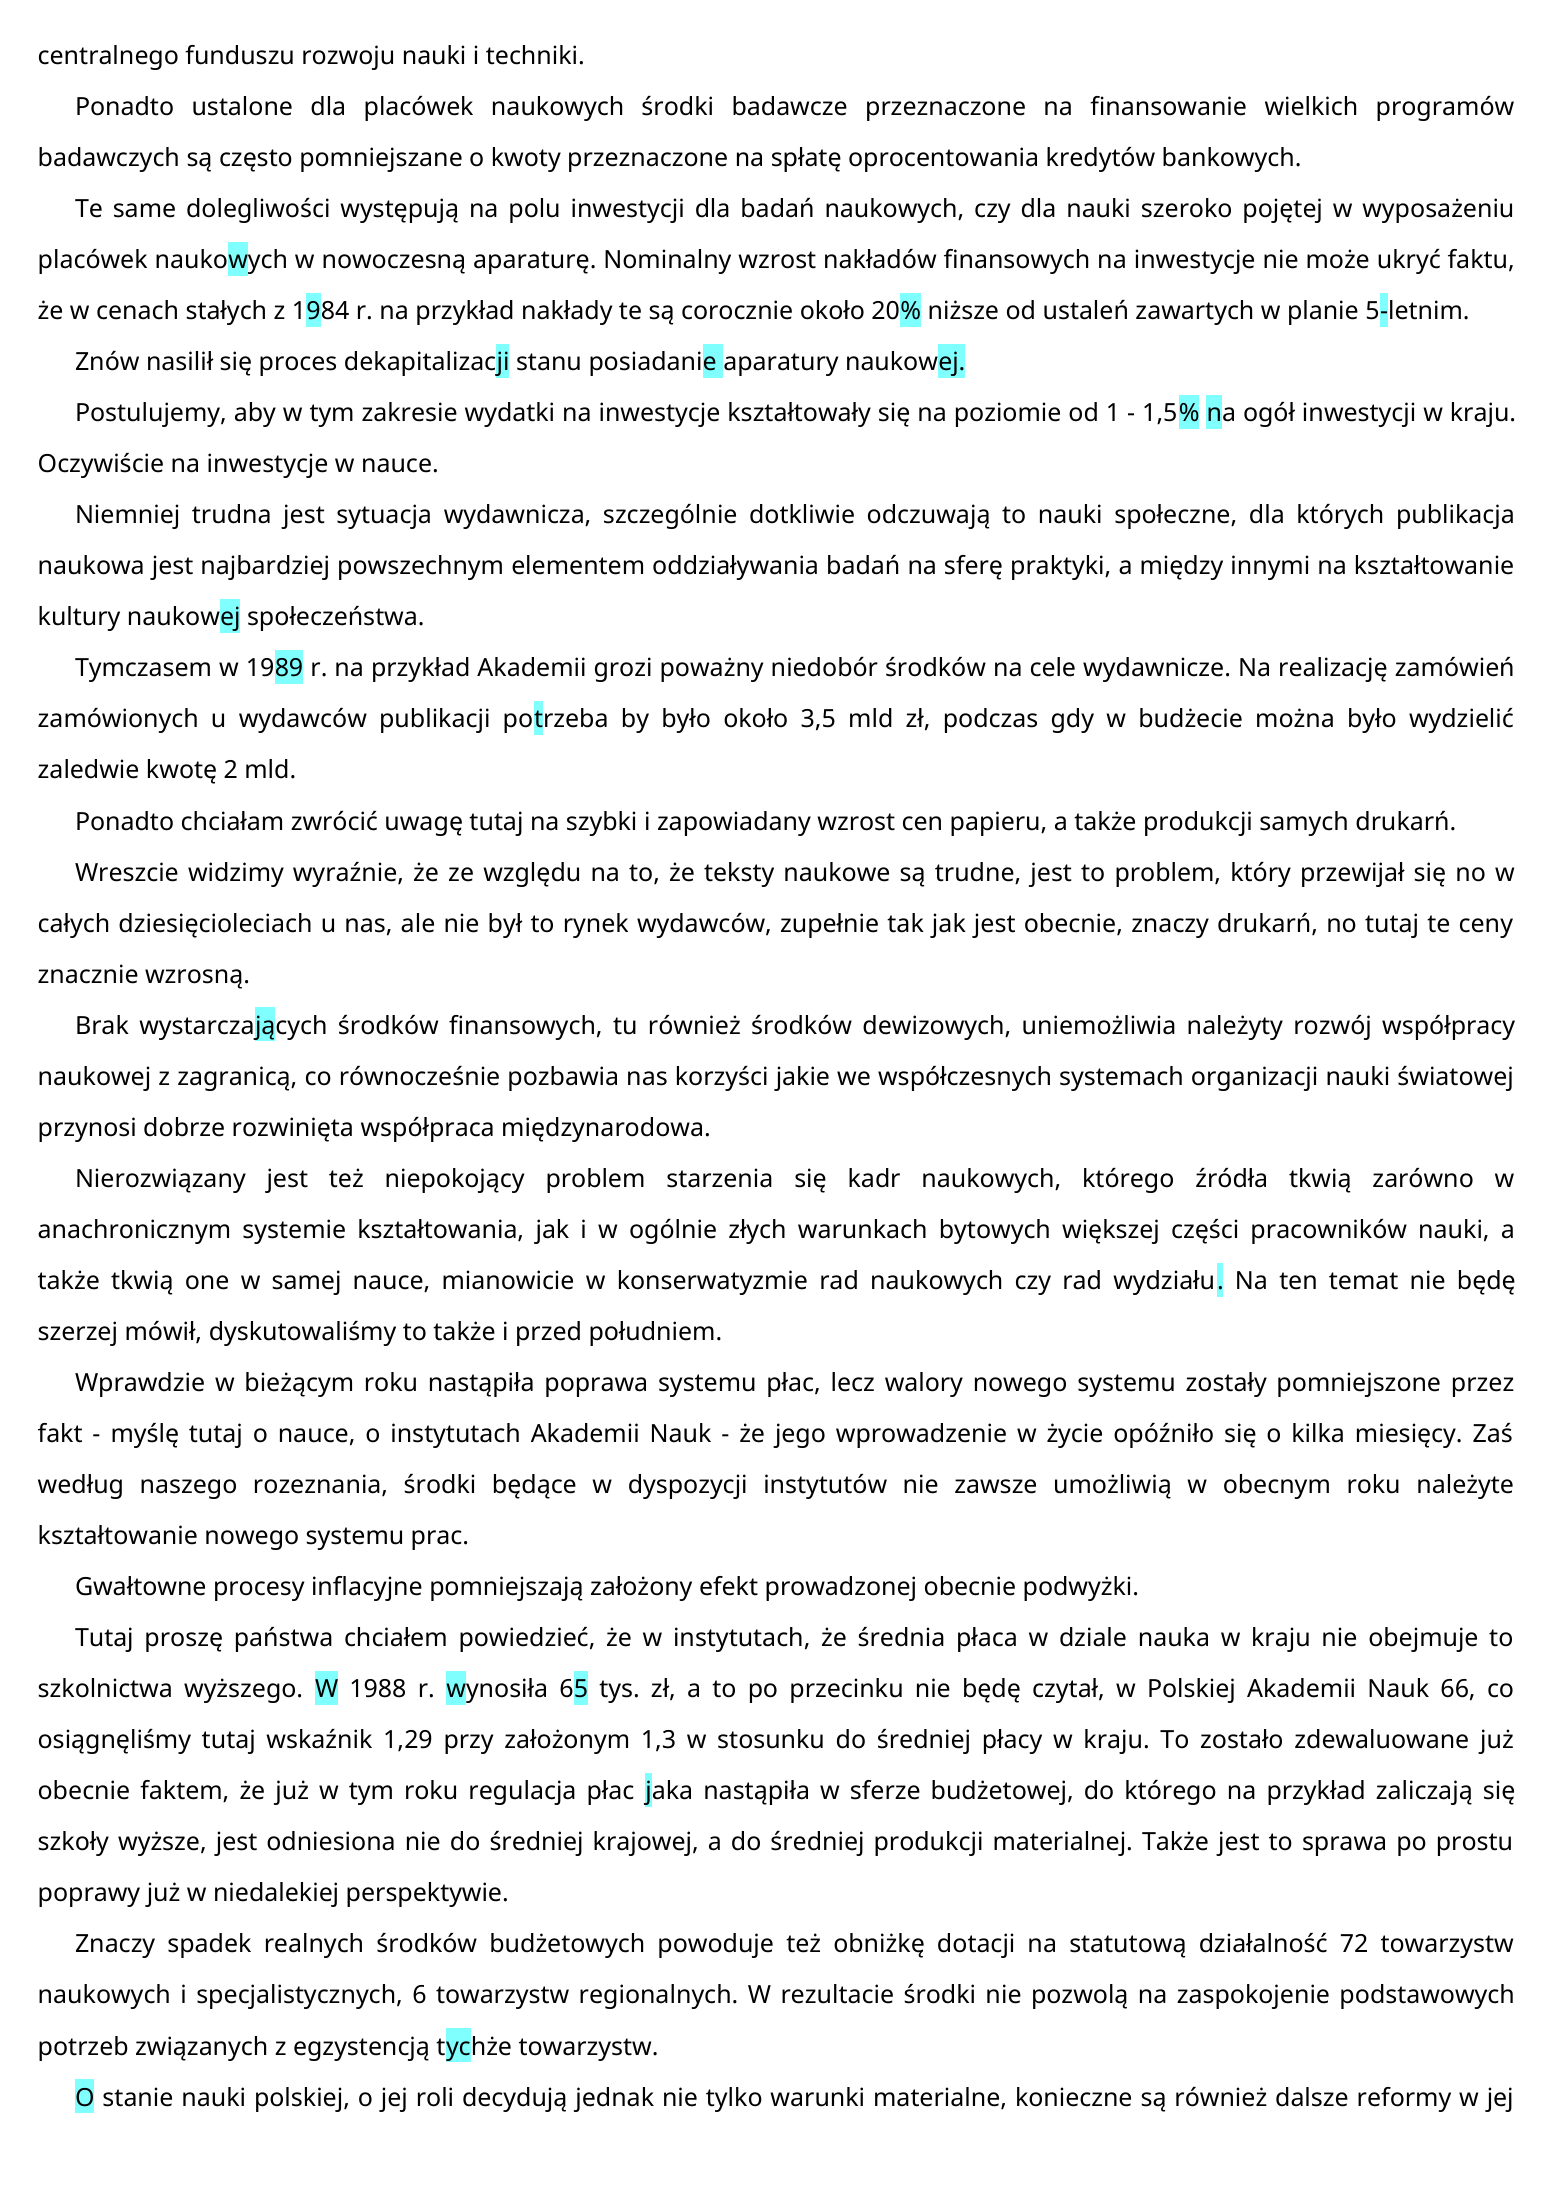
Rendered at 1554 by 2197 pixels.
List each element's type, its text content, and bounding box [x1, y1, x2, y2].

text Znaczy spadek realnych środków budżetowych powoduje też obniżkę dotacji na statutową działalność 72 towarzystw naukowych i specjalistycznych, 6 towarzystw regionalnych. W rezultacie środki nie pozwolą na zaspokojenie podstawowych potrzeb związanych z egzystencją tychże towarzystw. [37, 1926, 1516, 2062]
text Wreszcie widzimy wyraźnie, że ze względu na to, że teksty naukowe są trudne, jest to problem, który przewijał się no w całych dziesięcioleciach u nas, ale nie był to rynek wydawców, zupełnie tak jak jest obecnie, znaczy drukarń, no tutaj te ceny znacznie wzrosną. [37, 854, 1516, 990]
text Tymczasem w 1989 r. na przykład Akademii grozi poważny niedobór środków na cele wydawnicze. Na realizację zamówień zamówionych u wydawców publikacji potrzeba by było około 3,5 mld zł, podczas gdy w budżecie można było wydzielić zaledwie kwotę 2 mld. [37, 650, 1516, 786]
text Ponadto chciałam zwrócić uwagę tutaj na szybki i zapowiadany wzrost cen papieru, a także produkcji samych drukarń. [37, 803, 1516, 837]
text Te same dolegliwości występują na polu inwestycji dla badań naukowych, czy dla nauki szeroko pojętej w wyposażeniu placówek naukowych w nowoczesną aparaturę. Nominalny wzrost nakładów finansowych na inwestycje nie może ukryć faktu, że w cenach stałych z 1984 r. na przykład nakłady te są corocznie około 20% niższe od ustaleń zawartych w planie 5-letnim. [37, 191, 1516, 327]
text Postulujemy, aby w tym zakresie wydatki na inwestycje kształtowały się na poziomie od 1 - 1,5% na ogół inwestycji w kraju. Oczywiście na inwestycje w nauce. [37, 395, 1516, 480]
text Ponadto ustalone dla placówek naukowych środki badawcze przeznaczone na finansowanie wielkich programów badawczych są często pomniejszane o kwoty przeznaczone na spłatę oprocentowania kredytów bankowych. [37, 88, 1516, 174]
text Niemniej trudna jest sytuacja wydawnicza, szczególnie dotkliwie odczuwają to nauki społeczne, dla których publikacja naukowa jest najbardziej powszechnym elementem oddziaływania badań na sferę praktyki, a między innymi na kształtowanie kultury naukowej społeczeństwa. [37, 497, 1516, 633]
text Nierozwiązany jest też niepokojący problem starzenia się kadr naukowych, którego źródła tkwią zarówno w anachronicznym systemie kształtowania, jak i w ogólnie złych warunkach bytowych większej części pracowników nauki, a także tkwią one w samej nauce, mianowicie w konserwatyzmie rad naukowych czy rad wydziału. Na ten temat nie będę szerzej mówił, dyskutowaliśmy to także i przed południem. [37, 1160, 1516, 1348]
text Tutaj proszę państwa chciałem powiedzieć, że w instytutach, że średnia płaca w dziale nauka w kraju nie obejmuje to szkolnictwa wyższego. W 1988 r. wynosiła 65 tys. zł, a to po przecinku nie będę czytał, w Polskiej Akademii Nauk 66, co osiągnęliśmy tutaj wskaźnik 1,29 przy założonym 1,3 w stosunku do średniej płacy w kraju. To zostało zdewaluowane już obecnie faktem, że już w tym roku regulacja płac jaka nastąpiła w sferze budżetowej, do którego na przykład zaliczają się szkoły wyższe, jest odniesiona nie do średniej krajowej, a do średniej produkcji materialnej. Także jest to sprawa po prostu poprawy już w niedalekiej perspektywie. [37, 1620, 1516, 1909]
text Wprawdzie w bieżącym roku nastąpiła poprawa systemu płac, lecz walory nowego systemu zostały pomniejszone przez fakt - myślę tutaj o nauce, o instytutach Akademii Nauk - że jego wprowadzenie w życie opóźniło się o kilka miesięcy. Zaś według naszego rozeznania, środki będące w dyspozycji instytutów nie zawsze umożliwią w obecnym roku należyte kształtowanie nowego systemu prac. [37, 1364, 1516, 1552]
text O stanie nauki polskiej, o jej roli decydują jednak nie tylko warunki materialne, konieczne są również dalsze reformy w jej [37, 2079, 1516, 2113]
text centralnego funduszu rozwoju nauki i techniki. [37, 37, 1516, 72]
text Brak wystarczających środków finansowych, tu również środków dewizowych, uniemożliwia należyty rozwój współpracy naukowej z zagranicą, co równocześnie pozbawia nas korzyści jakie we współczesnych systemach organizacji nauki światowej przynosi dobrze rozwinięta współpraca międzynarodowa. [37, 1007, 1516, 1143]
text Znów nasilił się proces dekapitalizacji stanu posiadanie aparatury naukowej. [37, 344, 1516, 378]
text Gwałtowne procesy inflacyjne pomniejszają założony efekt prowadzonej obecnie podwyżki. [37, 1569, 1516, 1603]
